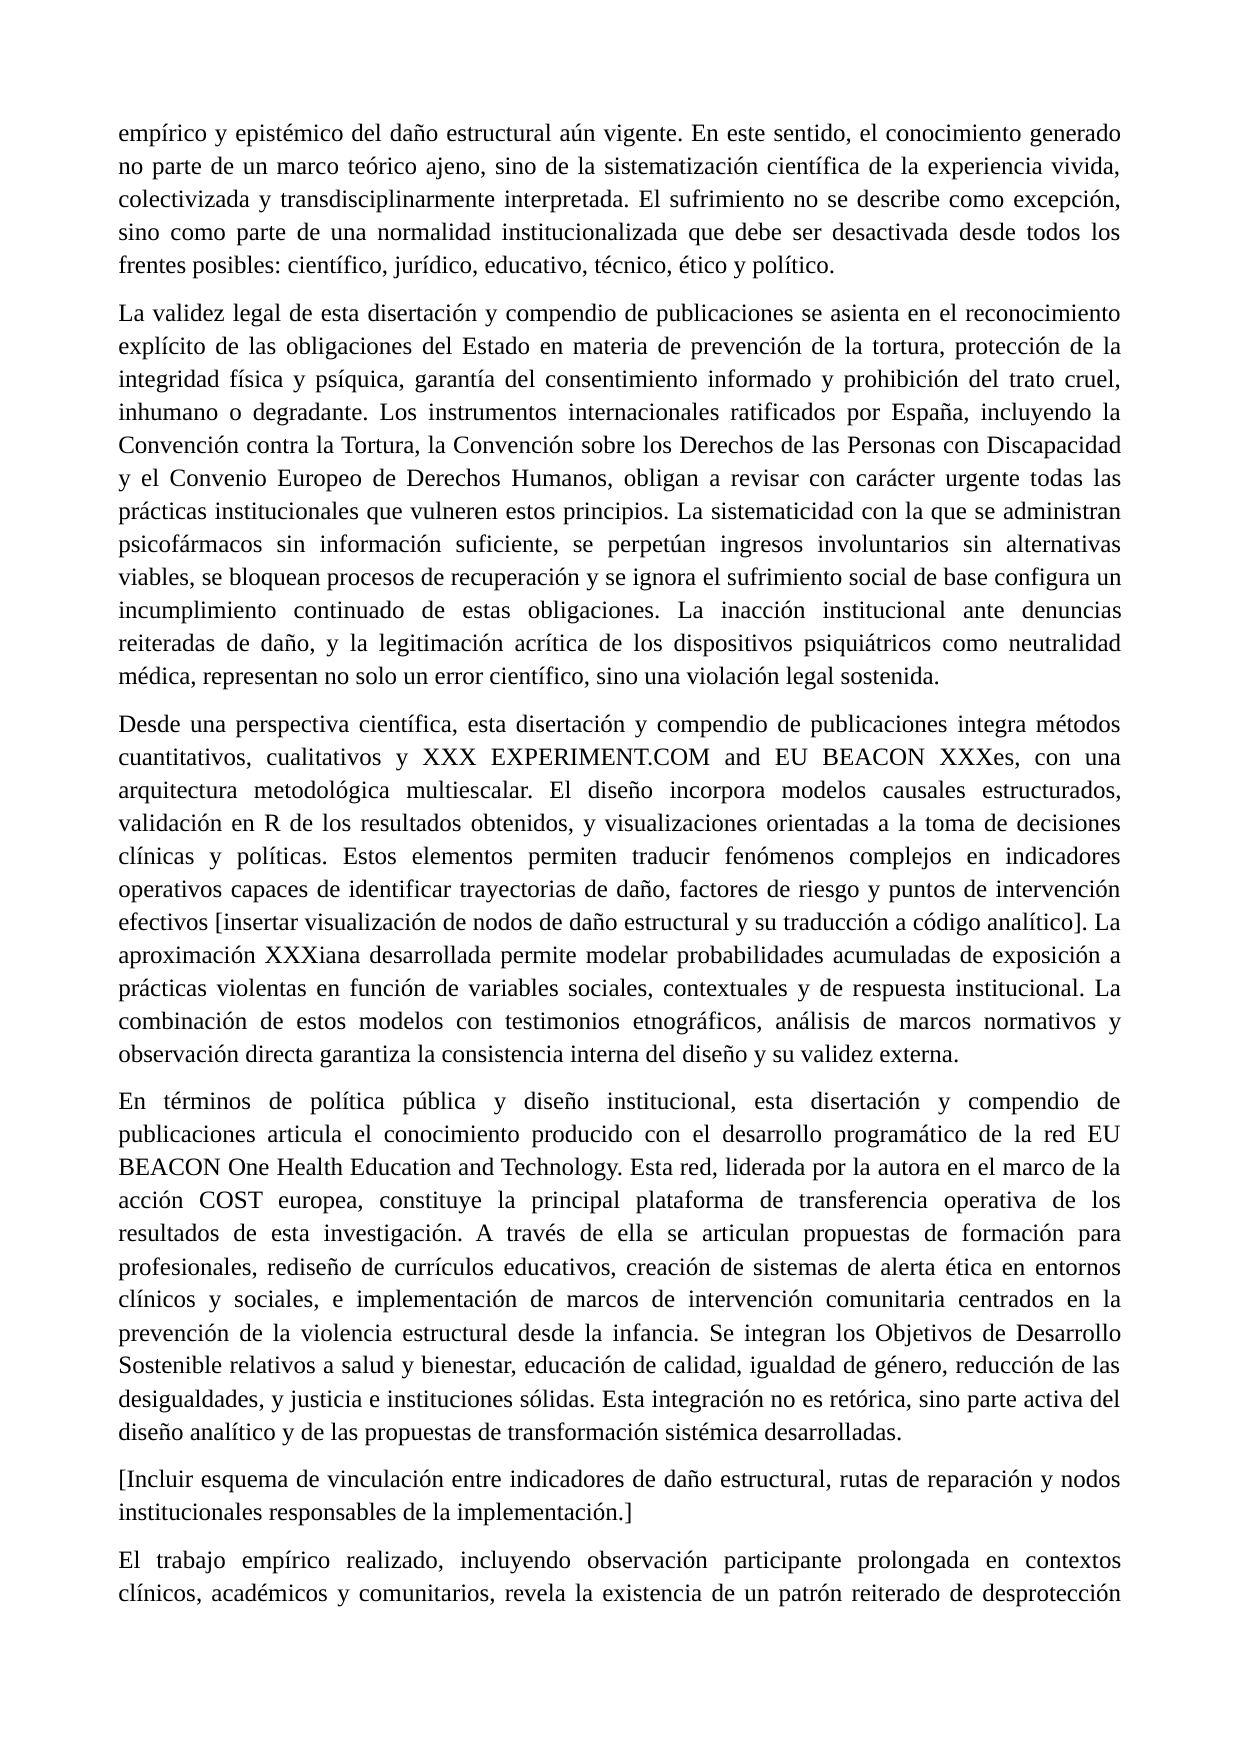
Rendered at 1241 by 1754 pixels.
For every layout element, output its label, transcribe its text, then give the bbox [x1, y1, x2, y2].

text La validez legal de esta disertación y compendio de publicaciones se asienta en el reconocimiento explícito de las obligaciones del Estado en materia de prevención de la tortura, protección de la integridad física y psíquica, garantía del consentimiento informado y prohibición del trato cruel, inhumano o degradante. Los instrumentos internacionales ratificados por España, incluyendo la Convención contra la Tortura, la Convención sobre los Derechos de las Personas con Discapacidad y el Convenio Europeo de Derechos Humanos, obligan a revisar con carácter urgente todas las prácticas institucionales que vulneren estos principios. La sistematicidad con la que se administran psicofármacos sin información suficiente, se perpetúan ingresos involuntarios sin alternativas viables, se bloquean procesos de recuperación y se ignora el sufrimiento social de base configura un incumplimiento continuado de estas obligaciones. La inacción institucional ante denuncias reiteradas de daño, y la legitimación acrítica de los dispositivos psiquiátricos como neutralidad médica, representan no solo un error científico, sino una violación legal sostenida. [118, 298, 1122, 690]
text En términos de política pública y diseño institucional, esta disertación y compendio de publicaciones articula el conocimiento producido con el desarrollo programático de la red EU BEACON One Health Education and Technology. Esta red, liderada por la autora en el marco de la acción COST europea, constituye la principal plataforma de transferencia operativa de los resultados de esta investigación. A través de ella se articulan propuestas de formación para profesionales, rediseño de currículos educativos, creación de sistemas de alerta ética en entornos clínicos y sociales, e implementación de marcos de intervención comunitaria centrados en la prevención de la violencia estructural desde la infancia. Se integran los Objetivos de Desarrollo Sostenible relativos a salud y bienestar, educación de calidad, igualdad de género, reducción de las desigualdades, y justicia e instituciones sólidas. Esta integración no es retórica, sino parte activa del diseño analítico y de las propuestas de transformación sistémica desarrolladas. [118, 1086, 1122, 1445]
text Desde una perspectiva científica, esta disertación y compendio de publicaciones integra métodos cuantitativos, cualitativos y XXX EXPERIMENT.COM and EU BEACON XXXes, con una arquitectura metodológica multiescalar. El diseño incorpora modelos causales estructurados, validación en R de los resultados obtenidos, y visualizaciones orientadas a la toma de decisiones clínicas y políticas. Estos elementos permiten traducir fenómenos complejos en indicadores operativos capaces de identificar trayectorias de daño, factores de riesgo y puntos de intervención efectivos [insertar visualización de nodos de daño estructural y su traducción a código analítico]. La aproximación XXXiana desarrollada permite modelar probabilidades acumuladas de exposición a prácticas violentas en función de variables sociales, contextuales y de respuesta institucional. La combinación de estos modelos con testimonios etnográficos, análisis de marcos normativos y observación directa garantiza la consistencia interna del diseño y su validez externa. [118, 709, 1122, 1068]
text [Incluir esquema de vinculación entre indicadores de daño estructural, rutas de reparación y nodos institucionales responsables de la implementación.] [118, 1464, 1122, 1526]
text empírico y epistémico del daño estructural aún vigente. En este sentido, el conocimiento generado no parte de un marco teórico ajeno, sino de la sistematización científica de la experiencia vivida, colectivizada y transdisciplinarmente interpretada. El sufrimiento no se describe como excepción, sino como parte de una normalidad institucionalizada que debe ser desactivada desde todos los frentes posibles: científico, jurídico, educativo, técnico, ético y político. [118, 118, 1122, 279]
text El trabajo empírico realizado, incluyendo observación participante prolongada en contextos clínicos, académicos y comunitarios, revela la existencia de un patrón reiterado de desprotección [118, 1545, 1122, 1607]
